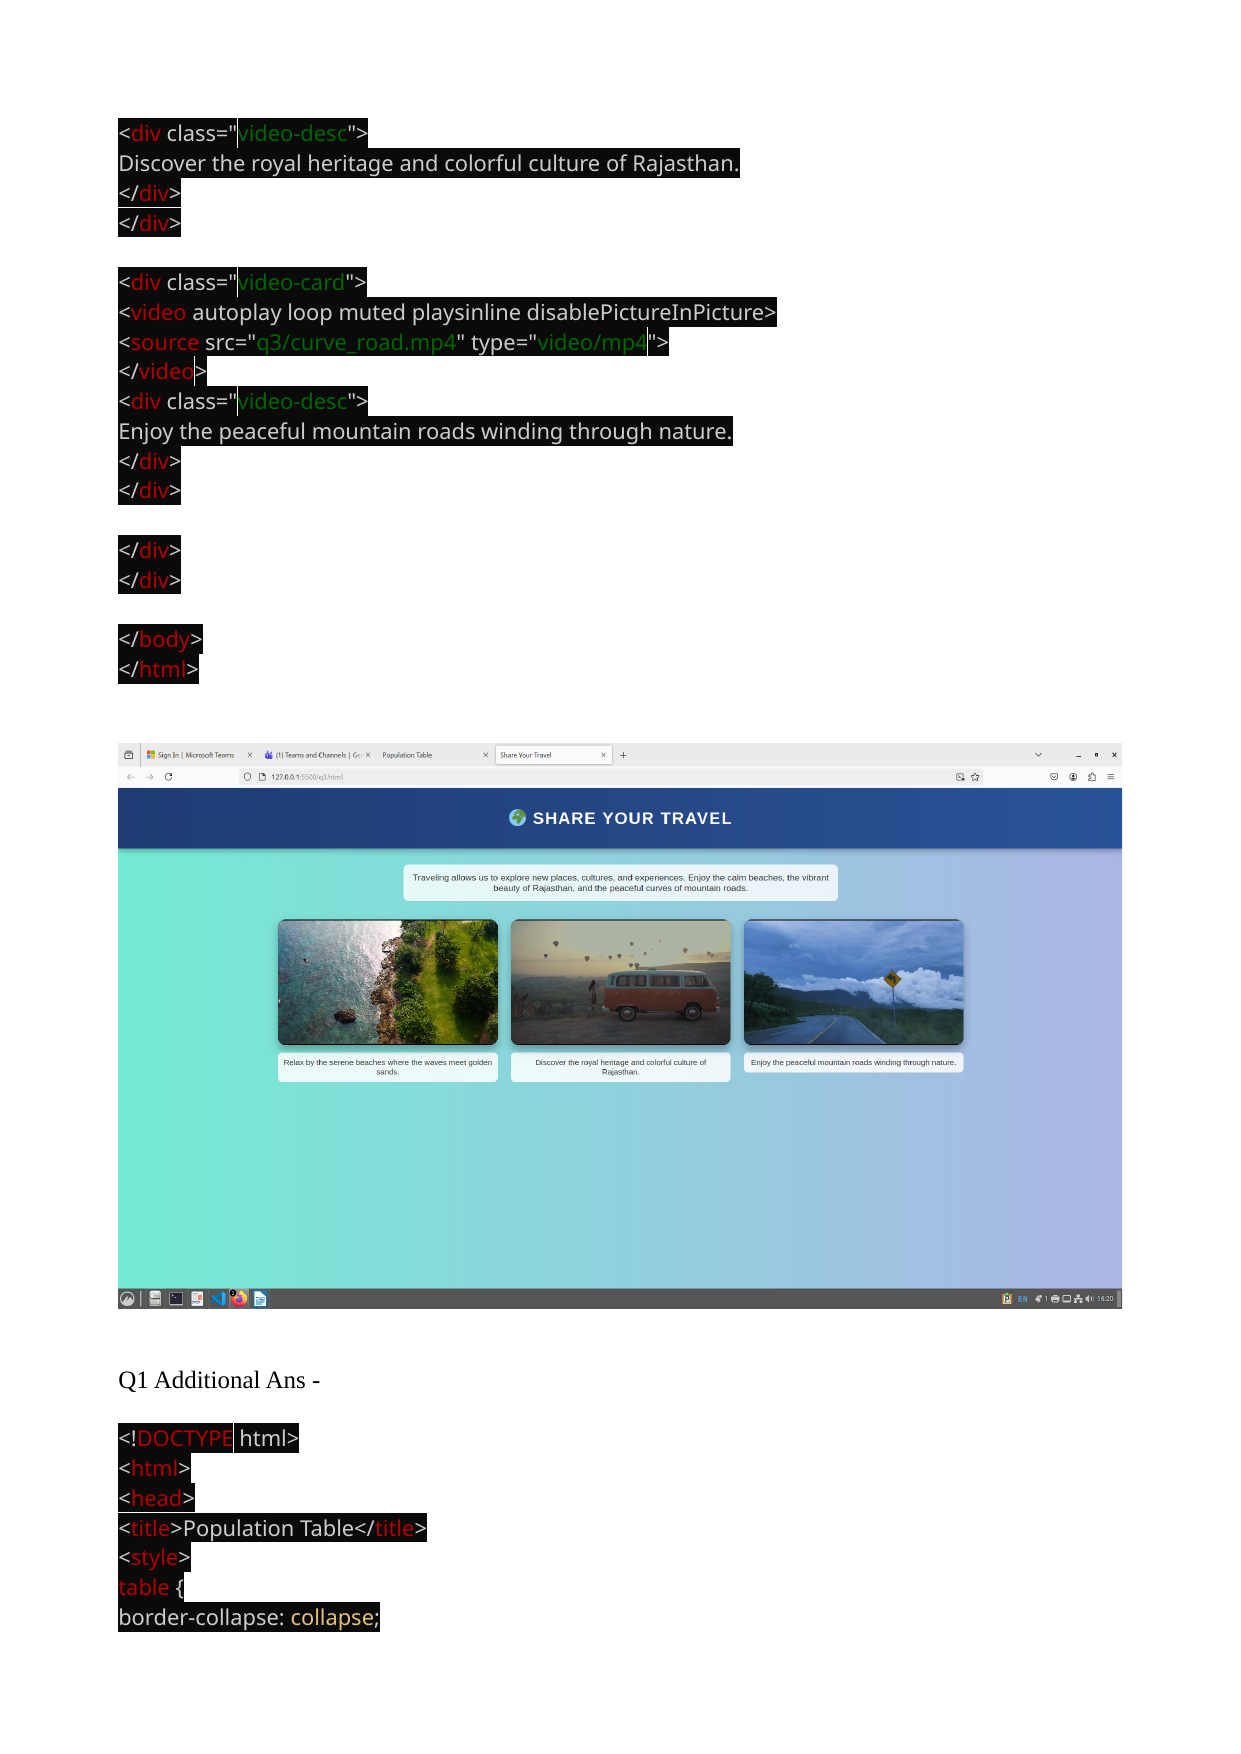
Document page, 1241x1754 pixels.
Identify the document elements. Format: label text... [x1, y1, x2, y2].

text <html> [118, 1453, 1122, 1483]
text Discover the royal heritage and colorful culture of Rajasthan. [118, 148, 1122, 178]
text Q1 Additional Ans - [118, 1366, 1122, 1394]
picture [118, 743, 1123, 1309]
text </body> [118, 624, 1122, 654]
text </div> [118, 207, 1122, 237]
text table { [118, 1572, 1122, 1602]
text <title>Population Table</title> [118, 1512, 1122, 1542]
text </div> [118, 476, 1122, 505]
text <source src="q3/curve_road.mp4" type="video/mp4"> [118, 327, 1122, 356]
text <video autoplay loop muted playsinline disablePictureInPicture> [118, 297, 1122, 327]
text border-collapse: collapse; [118, 1602, 1122, 1632]
text </div> [118, 565, 1122, 594]
text <head> [118, 1483, 1122, 1512]
text <style> [118, 1542, 1122, 1572]
text </div> [118, 535, 1122, 565]
text </html> [118, 654, 1122, 684]
text <div class="video-desc"> [118, 386, 1122, 416]
text </video> [118, 356, 1122, 386]
text Enjoy the peaceful mountain roads winding through nature. [118, 416, 1122, 446]
text </div> [118, 446, 1122, 476]
text <div class="video-desc"> [118, 118, 1122, 148]
text <div class="video-card"> [118, 267, 1122, 297]
text </div> [118, 178, 1122, 207]
text <!DOCTYPE html> [118, 1423, 1122, 1453]
